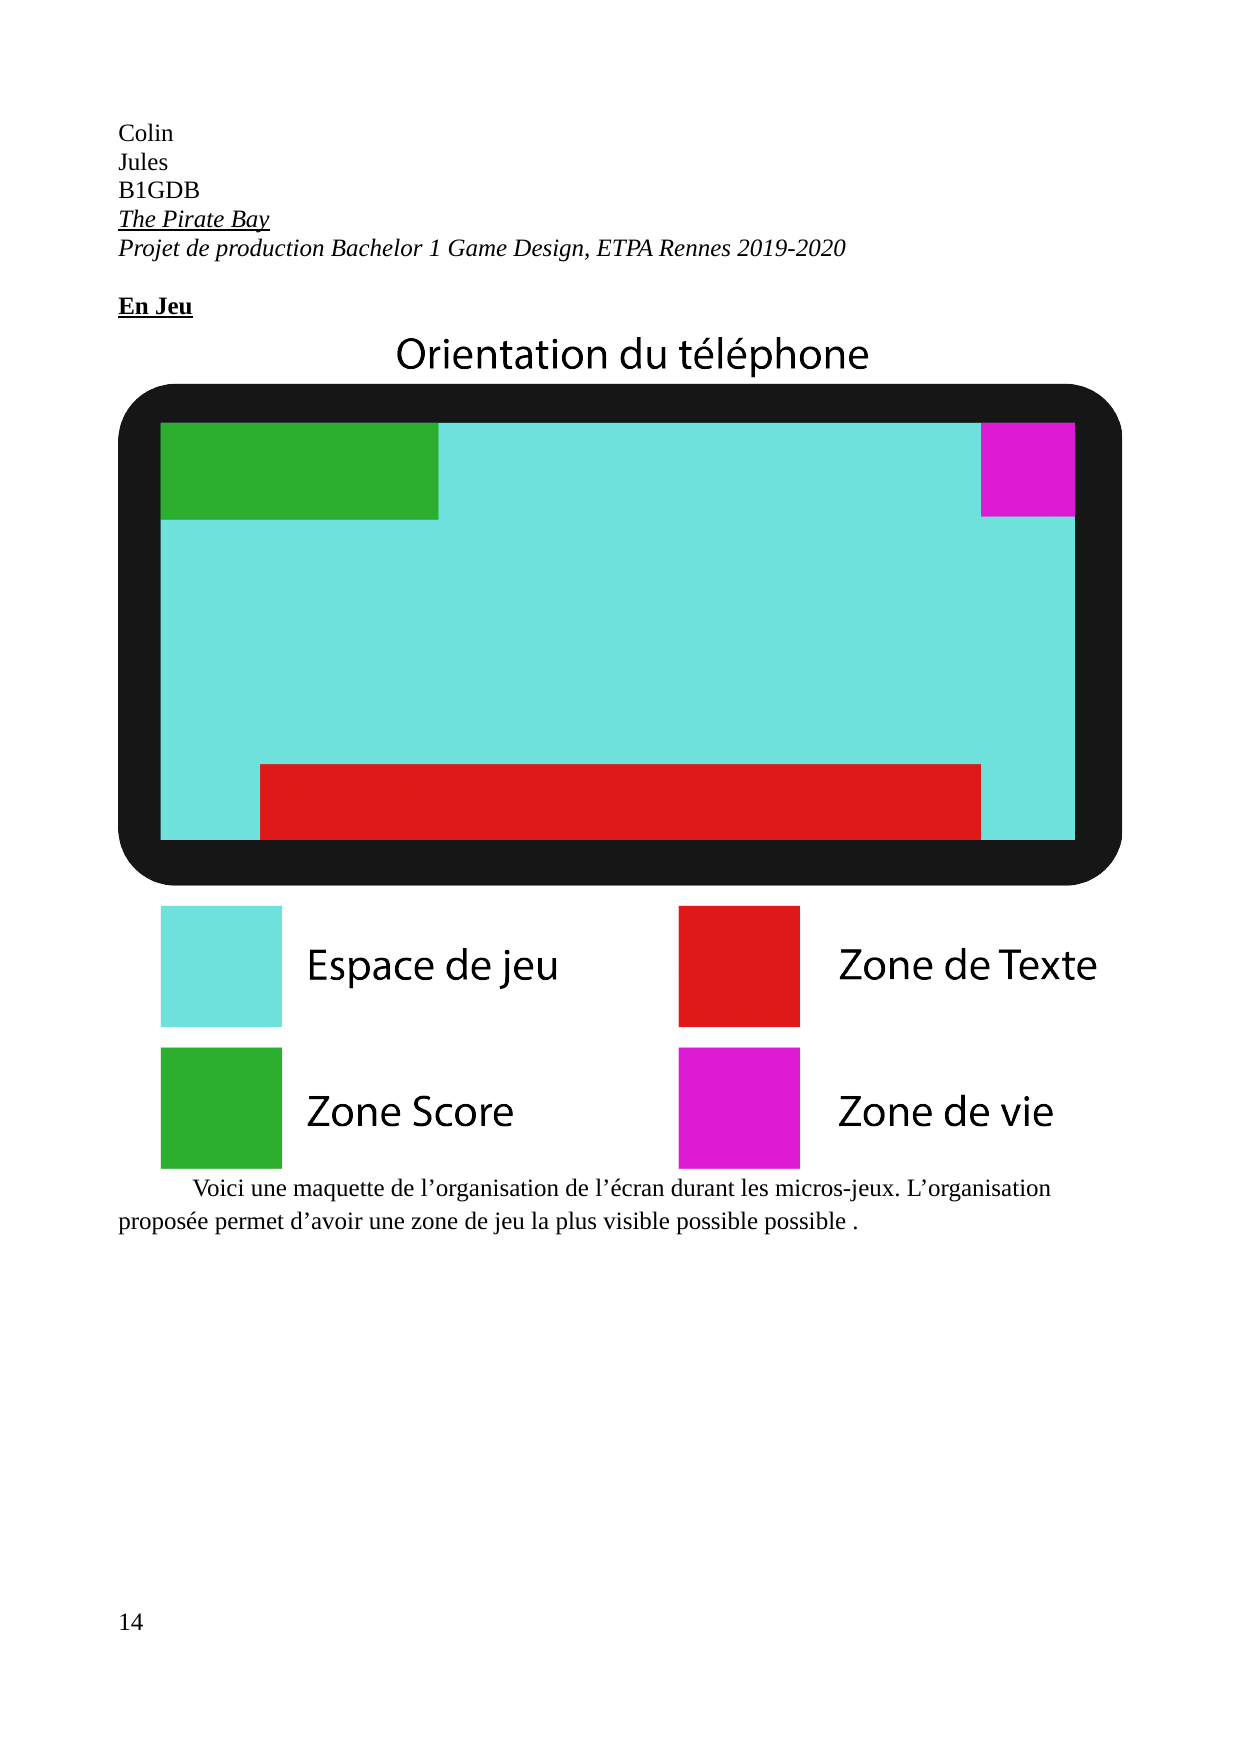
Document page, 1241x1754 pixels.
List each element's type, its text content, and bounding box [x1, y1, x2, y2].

text En Jeu [118, 291, 1122, 320]
picture [118, 331, 1123, 1169]
text Voici une maquette de l’organisation de l’écran durant les micros-jeux. L’organisation proposée permet d’avoir une zone de jeu la plus visible possible possible . [118, 1169, 1122, 1235]
